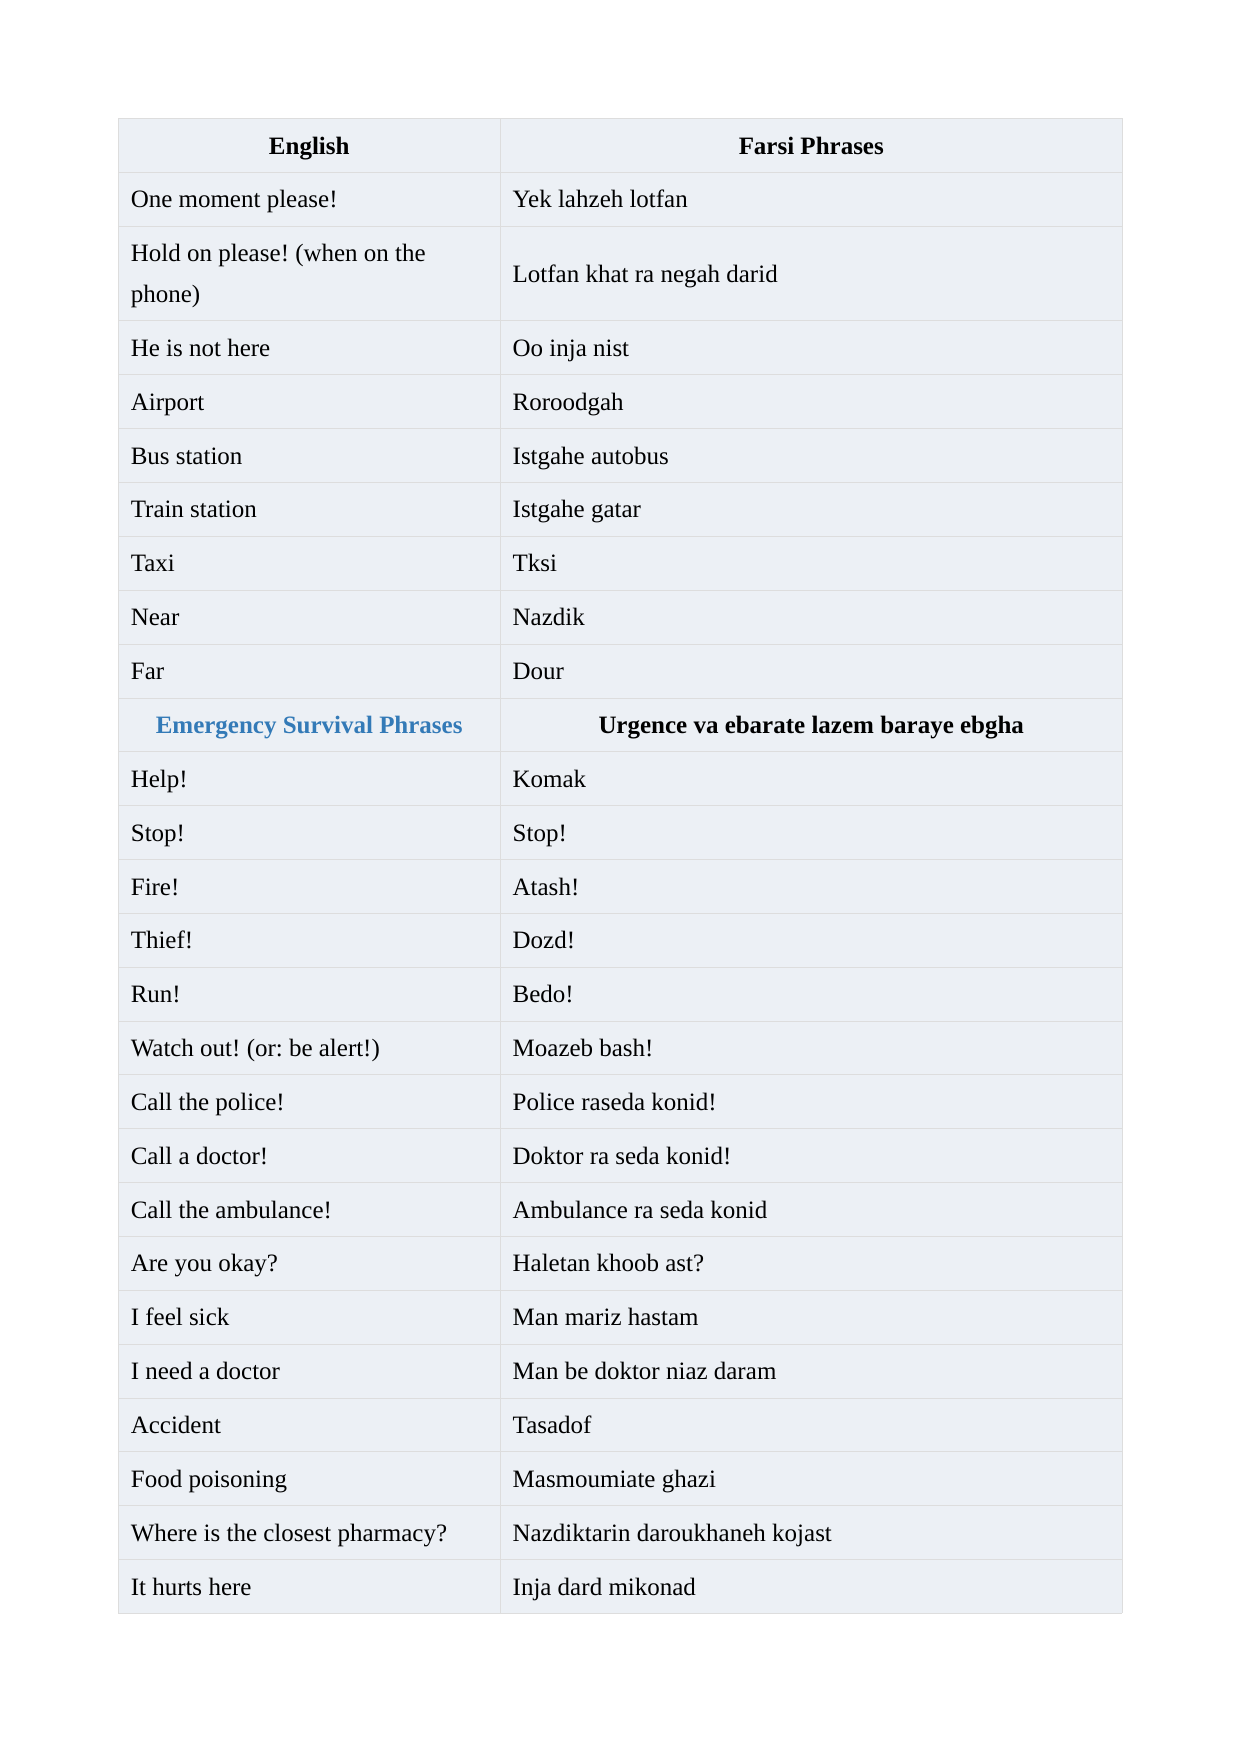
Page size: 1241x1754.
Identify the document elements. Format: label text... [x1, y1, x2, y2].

table_cell Bus station [119, 429, 500, 482]
table_cell Train station [119, 483, 500, 536]
table_cell Call a doctor! [119, 1129, 500, 1182]
table_cell Airport [119, 375, 500, 428]
table_cell Taxi [119, 537, 500, 590]
table_cell Roroodgah [501, 375, 1122, 428]
table_cell Istgahe gatar [501, 483, 1122, 536]
table_cell He is not here [119, 321, 500, 374]
table_cell Moazeb bash! [501, 1022, 1122, 1074]
table_cell Bedo! [501, 968, 1122, 1021]
table_cell Stop! [119, 806, 500, 859]
table_cell Food poisoning [119, 1452, 500, 1505]
table_cell Masmoumiate ghazi [501, 1452, 1122, 1505]
table_cell Istgahe autobus [501, 429, 1122, 482]
table_cell Hold on please! (when on the phone) [119, 227, 500, 320]
table_header English [119, 119, 500, 172]
table_cell Atash! [501, 860, 1122, 913]
table_cell Help! [119, 752, 500, 805]
table_cell I feel sick [119, 1291, 500, 1344]
table_cell Man mariz hastam [501, 1291, 1122, 1344]
table_cell Call the ambulance! [119, 1183, 500, 1236]
table_cell One moment please! [119, 173, 500, 226]
table_cell Accident [119, 1399, 500, 1451]
table_cell I need a doctor [119, 1345, 500, 1397]
table_cell Nazdik [501, 591, 1122, 643]
table_cell Urgence va ebarate lazem baraye ebgha [501, 699, 1122, 751]
table_cell Run! [119, 968, 500, 1021]
table_cell Yek lahzeh lotfan [501, 173, 1122, 226]
table_cell Ambulance ra seda konid [501, 1183, 1122, 1236]
table_cell Emergency Survival Phrases [119, 699, 500, 751]
table_cell Fire! [119, 860, 500, 913]
table_cell Oo inja nist [501, 321, 1122, 374]
table_cell Watch out! (or: be alert!) [119, 1022, 500, 1074]
table_cell Call the police! [119, 1075, 500, 1128]
table_cell Man be doktor niaz daram [501, 1345, 1122, 1397]
table_cell Where is the closest pharmacy? [119, 1506, 500, 1559]
table_cell Lotfan khat ra negah darid [501, 227, 1122, 320]
table_cell Dour [501, 645, 1122, 697]
table_cell Near [119, 591, 500, 643]
table_cell Tasadof [501, 1399, 1122, 1451]
table_cell It hurts here [119, 1560, 500, 1613]
table_cell Police raseda konid! [501, 1075, 1122, 1128]
table_cell Haletan khoob ast? [501, 1237, 1122, 1290]
table_cell Inja dard mikonad [501, 1560, 1122, 1613]
table_cell Dozd! [501, 914, 1122, 967]
table_cell Stop! [501, 806, 1122, 859]
table_cell Nazdiktarin daroukhaneh kojast [501, 1506, 1122, 1559]
table_header Farsi Phrases [501, 119, 1122, 172]
table_cell Tksi [501, 537, 1122, 590]
table_cell Doktor ra seda konid! [501, 1129, 1122, 1182]
table_cell Thief! [119, 914, 500, 967]
table_cell Are you okay? [119, 1237, 500, 1290]
table_cell Far [119, 645, 500, 697]
table_cell Komak [501, 752, 1122, 805]
